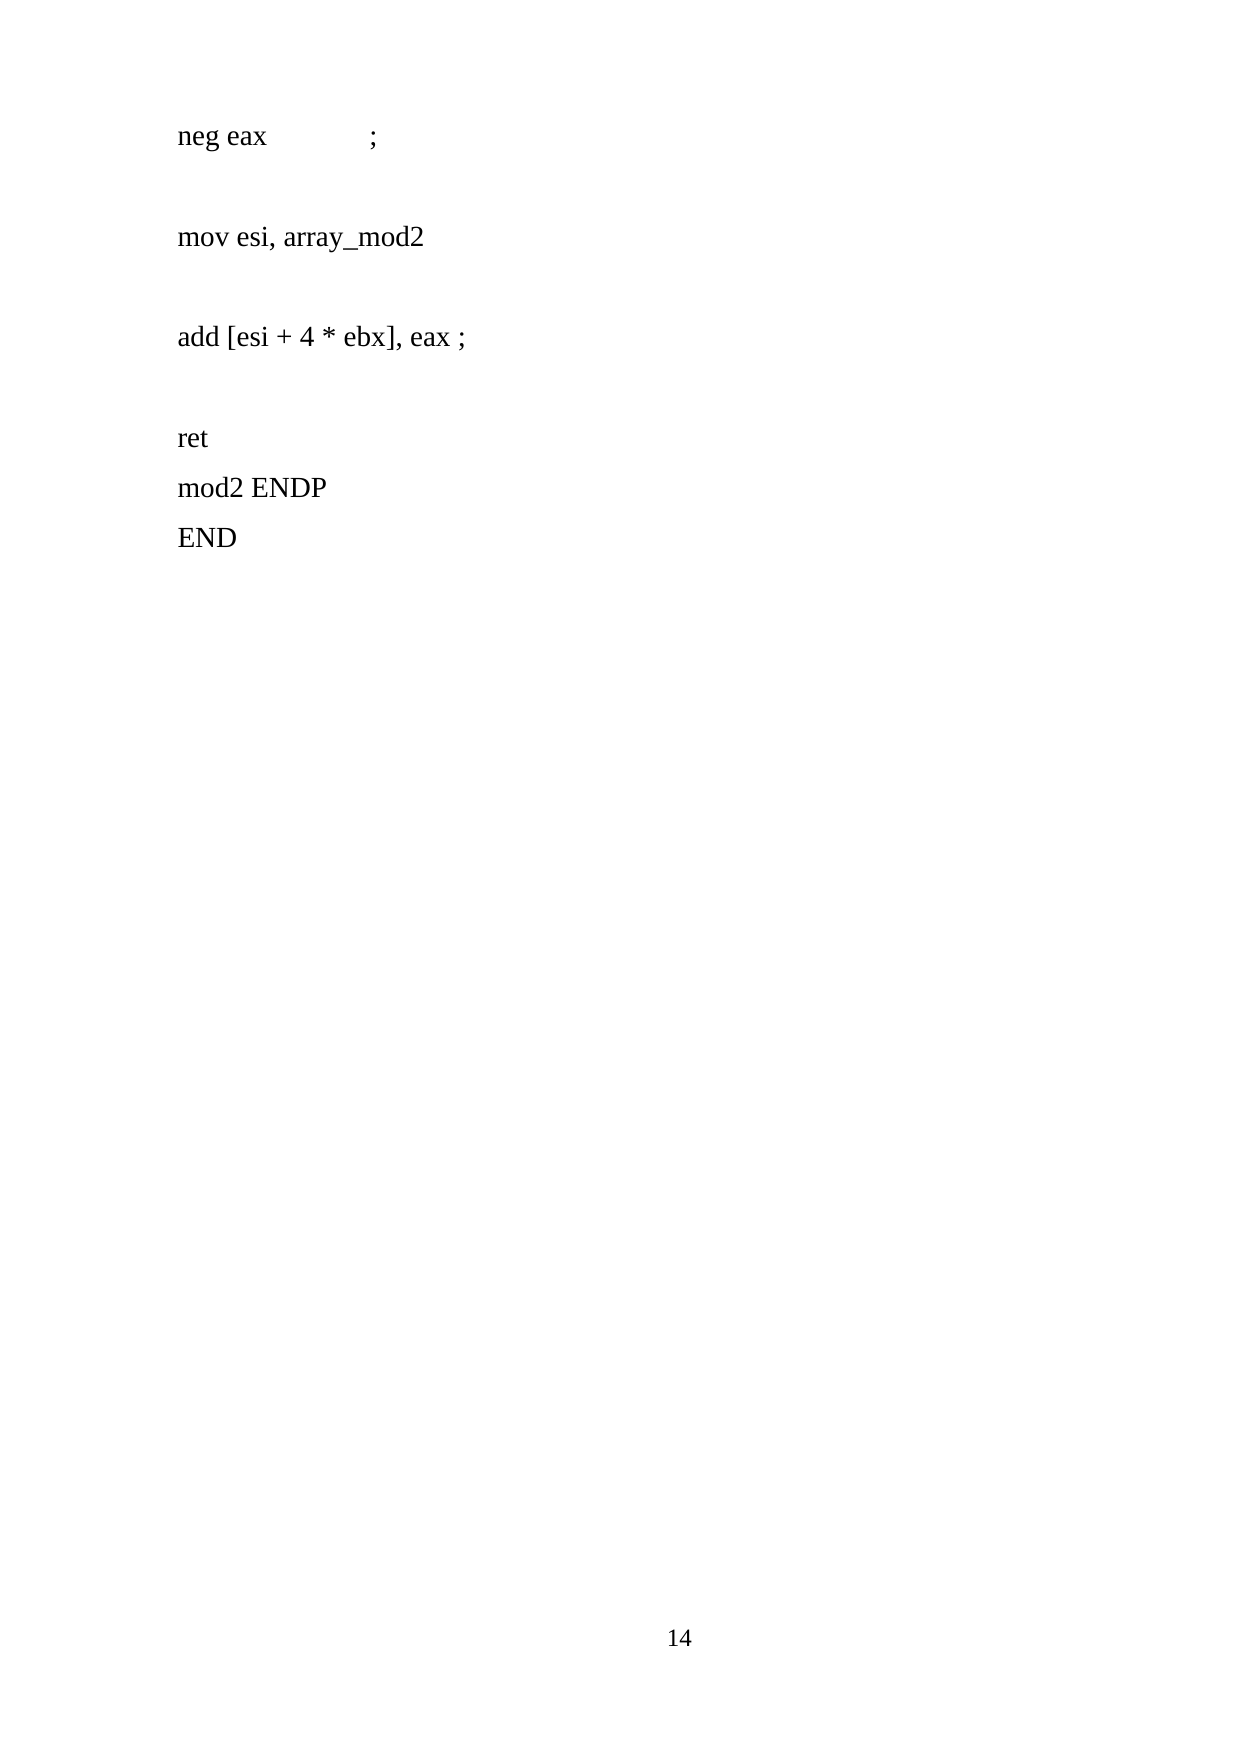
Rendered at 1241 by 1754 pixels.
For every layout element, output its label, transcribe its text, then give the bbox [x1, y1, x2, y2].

text mod2 ENDP [177, 470, 1181, 504]
text mov esi, array_mod2 [177, 219, 1181, 252]
text neg eax ; [177, 118, 1181, 152]
text ret [177, 420, 1181, 453]
text END [177, 521, 1181, 554]
text add [esi + 4 * ebx], eax ; [177, 319, 1181, 353]
